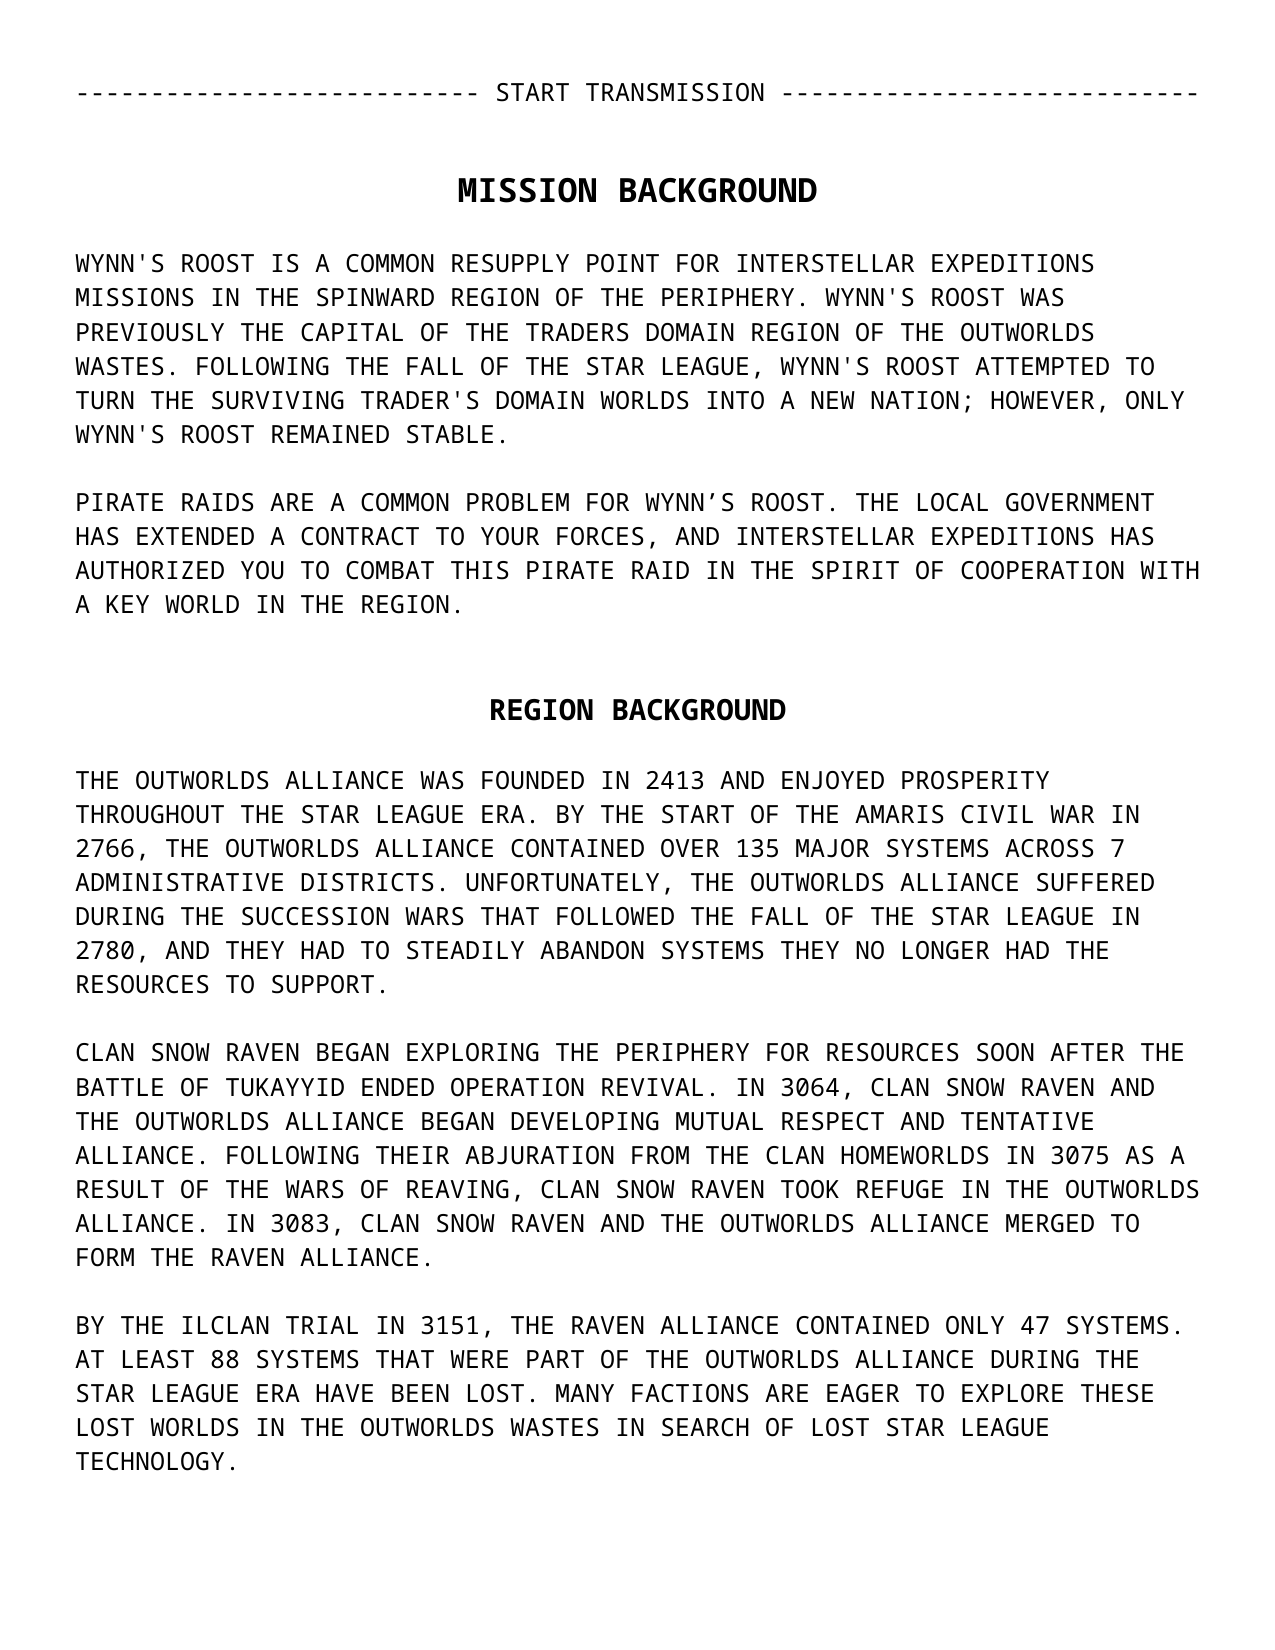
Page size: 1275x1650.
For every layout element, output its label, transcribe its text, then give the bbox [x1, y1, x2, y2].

text BY THE ILCLAN TRIAL IN 3151, THE RAVEN ALLIANCE CONTAINED ONLY 47 SYSTEMS. AT LEAST 88 SYSTEMS THAT WERE PART OF THE OUTWORLDS ALLIANCE DURING THE STAR LEAGUE ERA HAVE BEEN LOST. MANY FACTIONS ARE EAGER TO EXPLORE THESE LOST WORLDS IN THE OUTWORLDS WASTES IN SEARCH OF LOST STAR LEAGUE TECHNOLOGY. [75, 1308, 1200, 1478]
text CLAN SNOW RAVEN BEGAN EXPLORING THE PERIPHERY FOR RESOURCES SOON AFTER THE BATTLE OF TUKAYYID ENDED OPERATION REVIVAL. IN 3064, CLAN SNOW RAVEN AND THE OUTWORLDS ALLIANCE BEGAN DEVELOPING MUTUAL RESPECT AND TENTATIVE ALLIANCE. FOLLOWING THEIR ABJURATION FROM THE CLAN HOMEWORLDS IN 3075 AS A RESULT OF THE WARS OF REAVING, CLAN SNOW RAVEN TOOK REFUGE IN THE OUTWORLDS ALLIANCE. IN 3083, CLAN SNOW RAVEN AND THE OUTWORLDS ALLIANCE MERGED TO FORM THE RAVEN ALLIANCE. [75, 1035, 1200, 1273]
subtitle REGION BACKGROUND [75, 689, 1200, 728]
text PIRATE RAIDS ARE A COMMON PROBLEM FOR WYNN’S ROOST. THE LOCAL GOVERNMENT HAS EXTENDED A CONTRACT TO YOUR FORCES, AND INTERSTELLAR EXPEDITIONS HAS AUTHORIZED YOU TO COMBAT THIS PIRATE RAID IN THE SPIRIT OF COOPERATION WITH A KEY WORLD IN THE REGION. [75, 484, 1200, 621]
text THE OUTWORLDS ALLIANCE WAS FOUNDED IN 2413 AND ENJOYED PROSPERITY THROUGHOUT THE STAR LEAGUE ERA. BY THE START OF THE AMARIS CIVIL WAR IN 2766, THE OUTWORLDS ALLIANCE CONTAINED OVER 135 MAJOR SYSTEMS ACROSS 7 ADMINISTRATIVE DISTRICTS. UNFORTUNATELY, THE OUTWORLDS ALLIANCE SUFFERED DURING THE SUCCESSION WARS THAT FOLLOWED THE FALL OF THE STAR LEAGUE IN 2780, AND THEY HAD TO STEADILY ABANDON SYSTEMS THEY NO LONGER HAD THE RESOURCES TO SUPPORT. [75, 763, 1200, 1001]
subtitle MISSION BACKGROUND [75, 109, 1200, 212]
text WYNN'S ROOST IS A COMMON RESUPPLY POINT FOR INTERSTELLAR EXPEDITIONS MISSIONS IN THE SPINWARD REGION OF THE PERIPHERY. WYNN'S ROOST WAS PREVIOUSLY THE CAPITAL OF THE TRADERS DOMAIN REGION OF THE OUTWORLDS WASTES. FOLLOWING THE FALL OF THE STAR LEAGUE, WYNN'S ROOST ATTEMPTED TO TURN THE SURVIVING TRADER'S DOMAIN WORLDS INTO A NEW NATION; HOWEVER, ONLY WYNN'S ROOST REMAINED STABLE. [75, 246, 1200, 450]
text --------------------------- START TRANSMISSION ---------------------------- [75, 75, 1200, 109]
